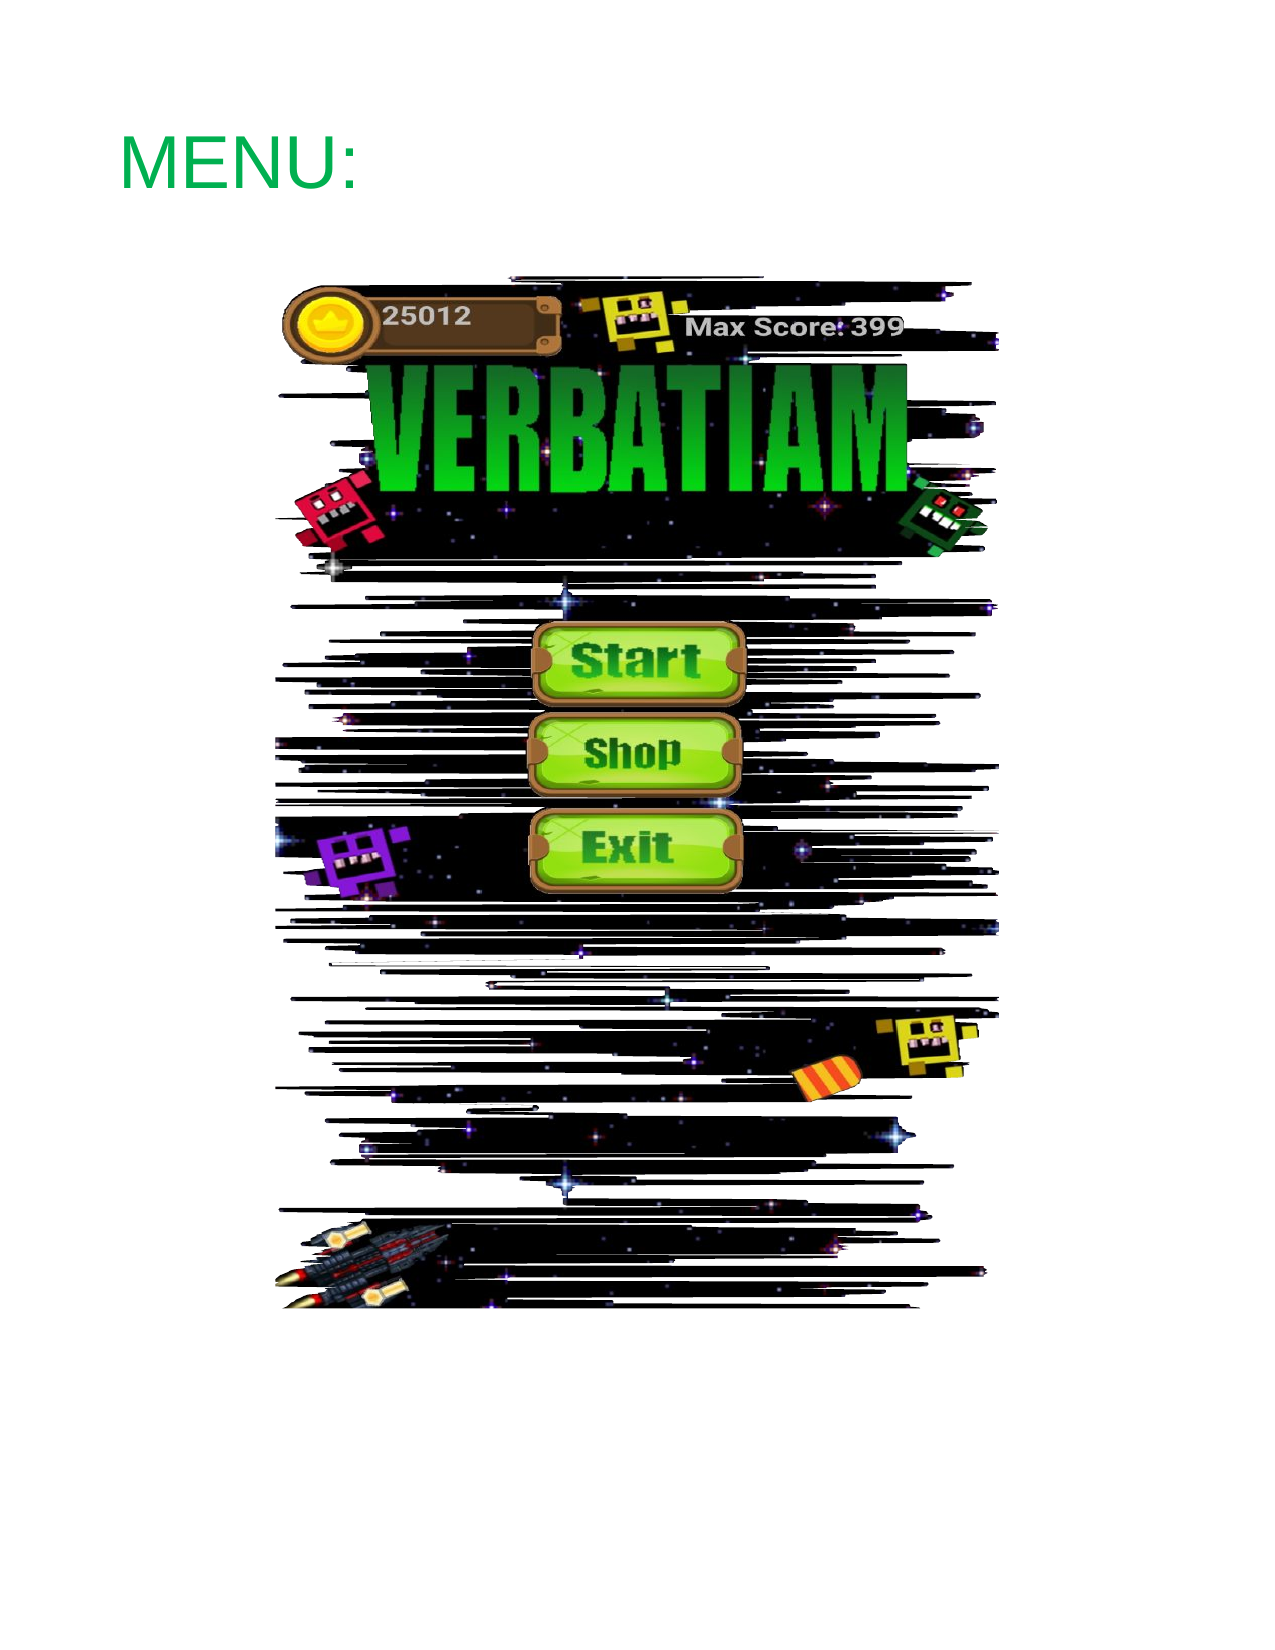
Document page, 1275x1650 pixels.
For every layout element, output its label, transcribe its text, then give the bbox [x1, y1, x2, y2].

subtitle MENU: [118, 118, 1157, 204]
